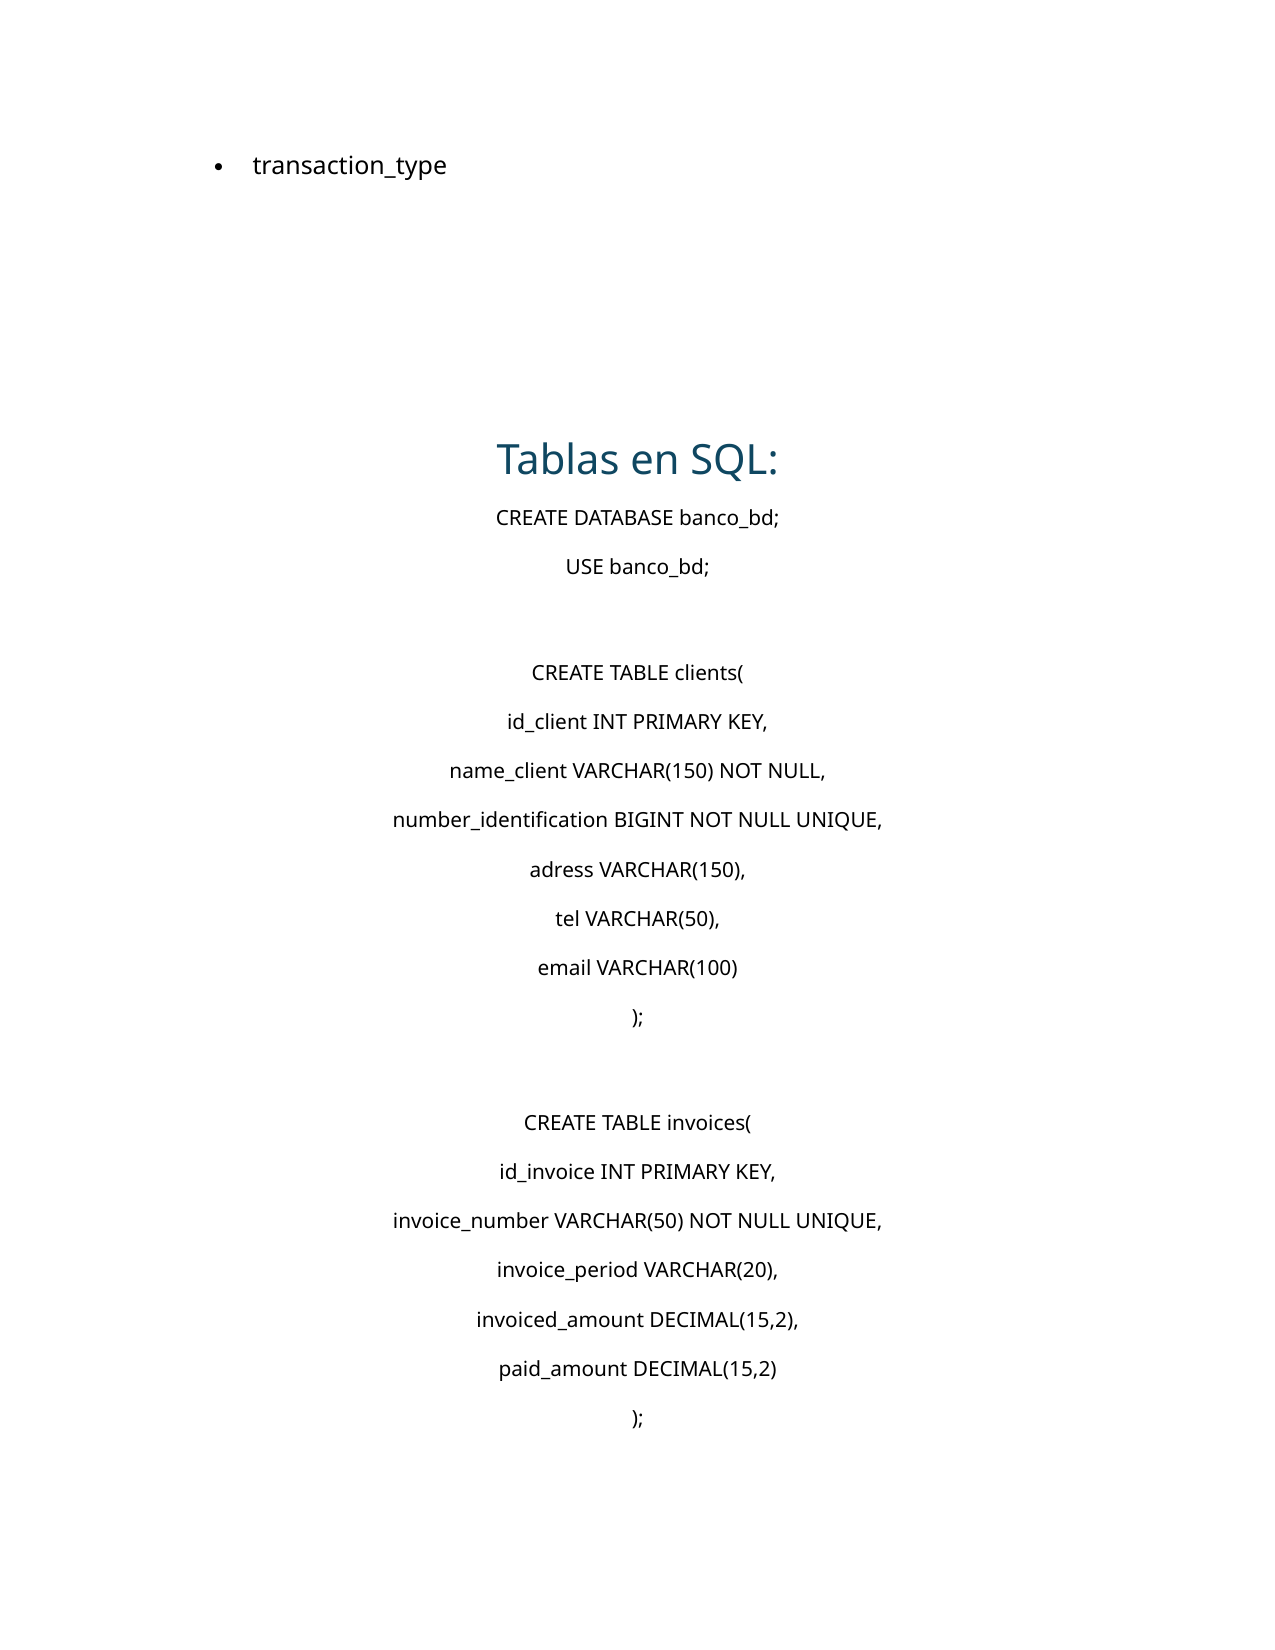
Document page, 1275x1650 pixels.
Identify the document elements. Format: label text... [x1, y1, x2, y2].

text name_client VARCHAR(150) NOT NULL, [177, 756, 1098, 784]
text number_identification BIGINT NOT NULL UNIQUE, [177, 805, 1098, 834]
subtitle Tablas en SQL: [177, 430, 1098, 486]
text invoice_period VARCHAR(20), [177, 1255, 1098, 1284]
text id_invoice INT PRIMARY KEY, [177, 1157, 1098, 1185]
text ); [177, 1002, 1098, 1031]
text tel VARCHAR(50), [177, 904, 1098, 932]
text CREATE TABLE clients( [177, 658, 1098, 686]
text invoiced_amount DECIMAL(15,2), [177, 1305, 1098, 1333]
list transaction_type [215, 148, 1098, 182]
text CREATE TABLE invoices( [177, 1108, 1098, 1136]
text ); [177, 1403, 1098, 1432]
text CREATE DATABASE banco_bd; [177, 503, 1098, 532]
text invoice_number VARCHAR(50) NOT NULL UNIQUE, [177, 1206, 1098, 1234]
text USE banco_bd; [177, 552, 1098, 581]
text email VARCHAR(100) [177, 953, 1098, 982]
text adress VARCHAR(150), [177, 855, 1098, 883]
text id_client INT PRIMARY KEY, [177, 707, 1098, 735]
text paid_amount DECIMAL(15,2) [177, 1354, 1098, 1382]
